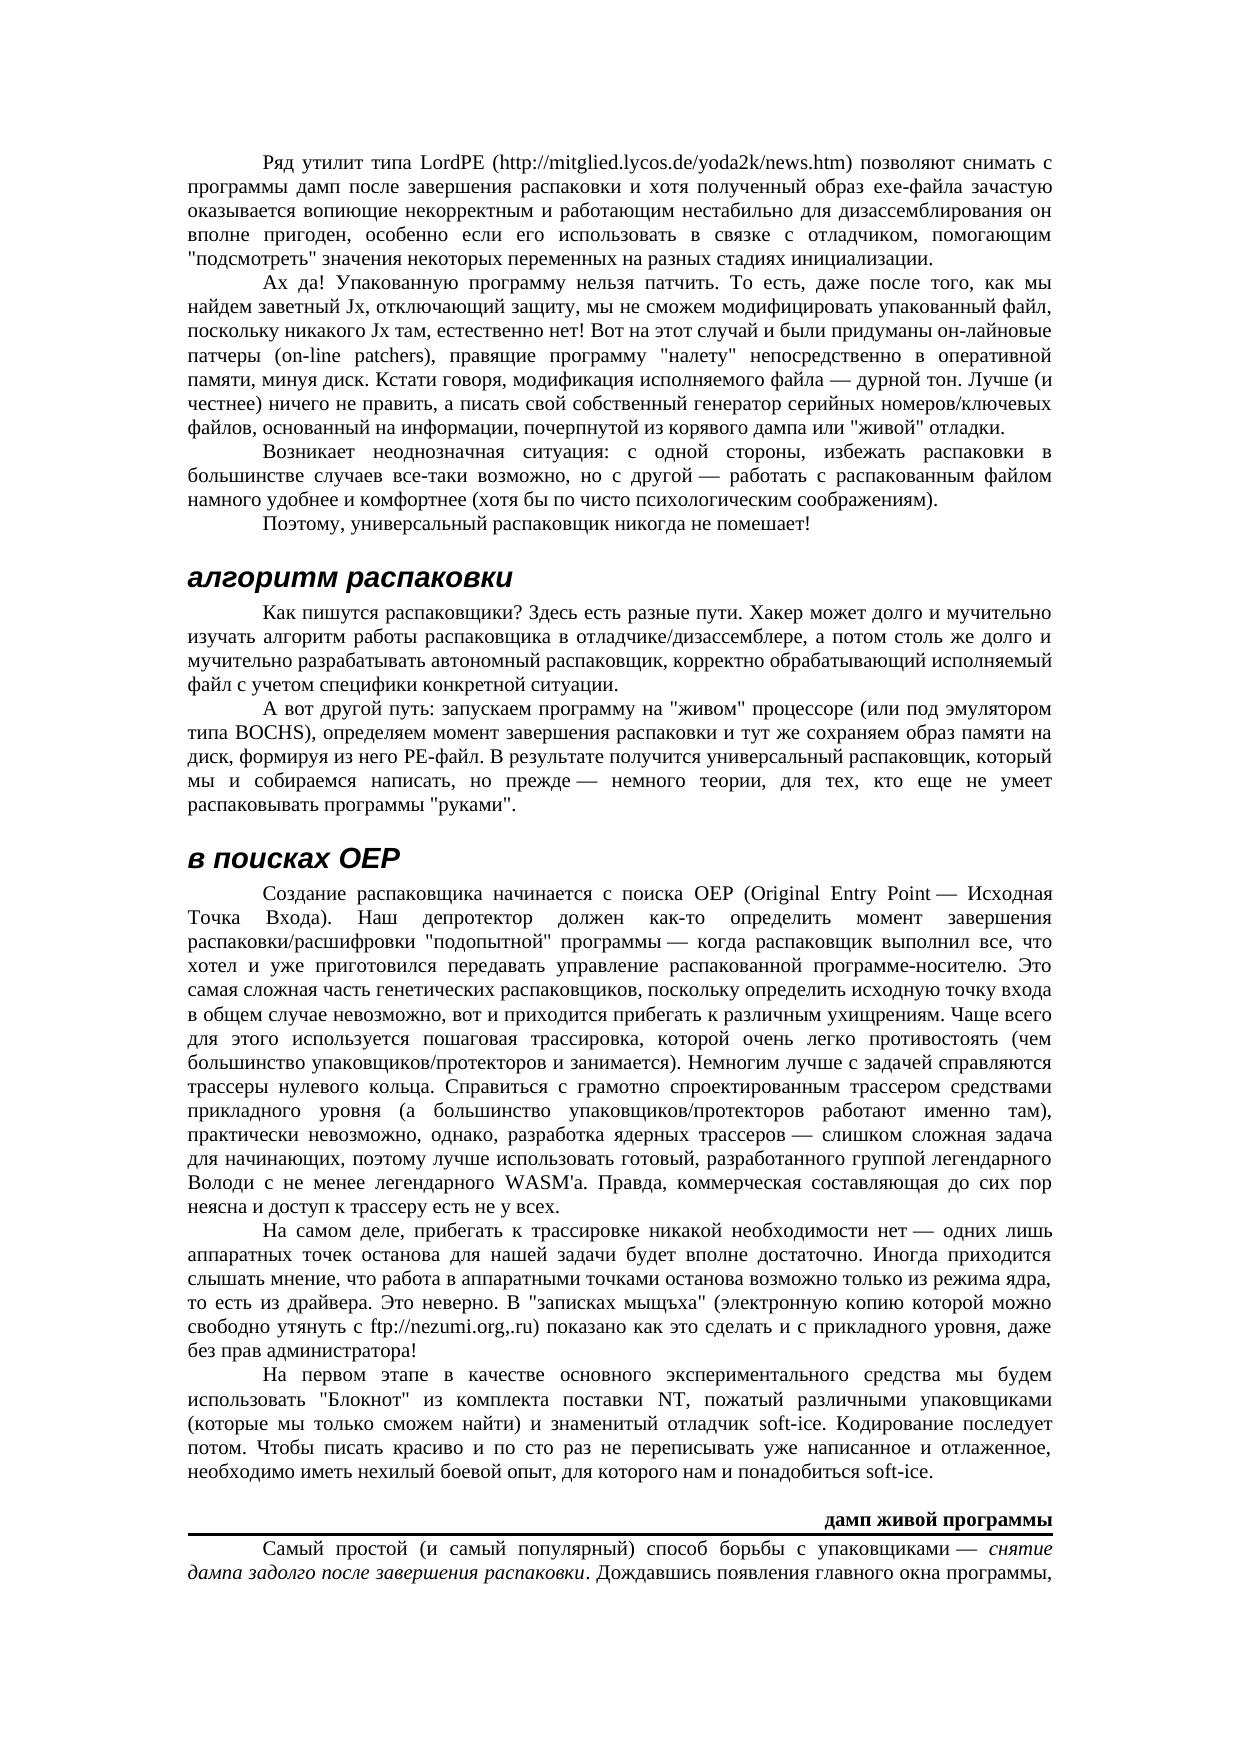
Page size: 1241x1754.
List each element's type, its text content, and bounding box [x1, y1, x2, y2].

text На первом этапе в качестве основного экспериментального средства мы будем использовать "Блокнот" из комплекта поставки NT, пожатый различными упаковщиками (которые мы только сможем найти) и знаменитый отладчик soft-ice. Кодирование последует потом. Чтобы писать красиво и по сто раз не переписывать уже написанное и отлаженное, необходимо иметь нехилый боевой опыт, для которого нам и понадобиться soft-ice. [187, 1362, 1053, 1483]
text А вот другой путь: запускаем программу на "живом" процессоре (или под эмулятором типа BOCHS), определяем момент завершения распаковки и тут же сохраняем образ памяти на диск, формируя из него PE-файл. В результате получится универсальный распаковщик, который мы и собираемся написать, но прежде — немного теории, для тех, кто еще не умеет распаковывать программы "руками". [187, 696, 1053, 816]
text Создание распаковщика начинается с поиска OEP (Original Entry Point — Исходная Точка Входа). Наш депротектор должен как-то определить момент завершения распаковки/расшифровки "подопытной" программы — когда распаковщик выполнил все, что хотел и уже приготовился передавать управление распакованной программе-носителю. Это самая сложная часть генетических распаковщиков, поскольку определить исходную точку входа в общем случае невозможно, вот и приходится прибегать к различным ухищрениям. Чаще всего для этого используется пошаговая трассировка, которой очень легко противостоять (чем большинство упаковщиков/протекторов и занимается). Немногим лучше с задачей справляются трассеры нулевого кольца. Справиться с грамотно спроектированным трассером средствами прикладного уровня (а большинство упаковщиков/протекторов работают именно там), практически невозможно, однако, разработка ядерных трассеров — слишком сложная задача для начинающих, поэтому лучше использовать готовый, разработанного группой легендарного Володи с не менее легендарного WASM'а. Правда, коммерческая составляющая до сих пор неясна и доступ к трассеру есть не у всех. [187, 881, 1053, 1218]
text Ряд утилит типа LordPE (http://mitglied.lycos.de/yoda2k/news.htm) позволяют снимать с программы дамп после завершения распаковки и хотя полученный образ exe-файла зачастую оказывается вопиющие некорректным и работающим нестабильно для дизассемблирования он вполне пригоден, особенно если его использовать в связке с отладчиком, помогающим "подсмотреть" значения некоторых переменных на разных стадиях инициализации. [187, 150, 1053, 270]
text Возникает неоднозначная ситуация: с одной стороны, избежать распаковки в большинстве случаев все-таки возможно, но с другой — работать с распакованным файлом намного удобнее и комфортнее (хотя бы по чисто психологическим соображениям). [187, 439, 1053, 511]
text На самом деле, прибегать к трассировке никакой необходимости нет — одних лишь аппаратных точек останова для нашей задачи будет вполне достаточно. Иногда приходится слышать мнение, что работа в аппаратными точками останова возможно только из режима ядра, то есть из драйвера. Это неверно. В "записках мыщъха" (электронную копию которой можно свободно утянуть с ftp://nezumi.org,.ru) показано как это сделать и с прикладного уровня, даже без прав администратора! [187, 1218, 1053, 1362]
text Поэтому, универсальный распаковщик никогда не помешает! [187, 511, 1053, 535]
subtitle алгоритм распаковки [187, 560, 1053, 593]
text дамп живой программы [187, 1507, 1053, 1536]
text Как пишутся распаковщики? Здесь есть разные пути. Хакер может долго и мучительно изучать алгоритм работы распаковщика в отладчике/дизассемблере, а потом столь же долго и мучительно разрабатывать автономный распаковщик, корректно обрабатывающий исполняемый файл с учетом специфики конкретной ситуации. [187, 600, 1053, 696]
text Самый простой (и самый популярный) способ борьбы с упаковщиками — снятие дампа задолго после завершения распаковки. Дождавшись появления главного окна программы, [187, 1536, 1053, 1584]
subtitle в поисках OEP [187, 841, 1053, 875]
text Ах да! Упакованную программу нельзя патчить. То есть, даже после того, как мы найдем заветный Jx, отключающий защиту, мы не сможем модифицировать упакованный файл, поскольку никакого Jx там, естественно нет! Вот на этот случай и были придуманы он-лайновые патчеры (on-line patchers), правящие программу "налету" непосредственно в оперативной памяти, минуя диск. Кстати говоря, модификация исполняемого файла — дурной тон. Лучше (и честнее) ничего не править, а писать свой собственный генератор серийных номеров/ключевых файлов, основанный на информации, почерпнутой из корявого дампа или "живой" отладки. [187, 270, 1053, 439]
